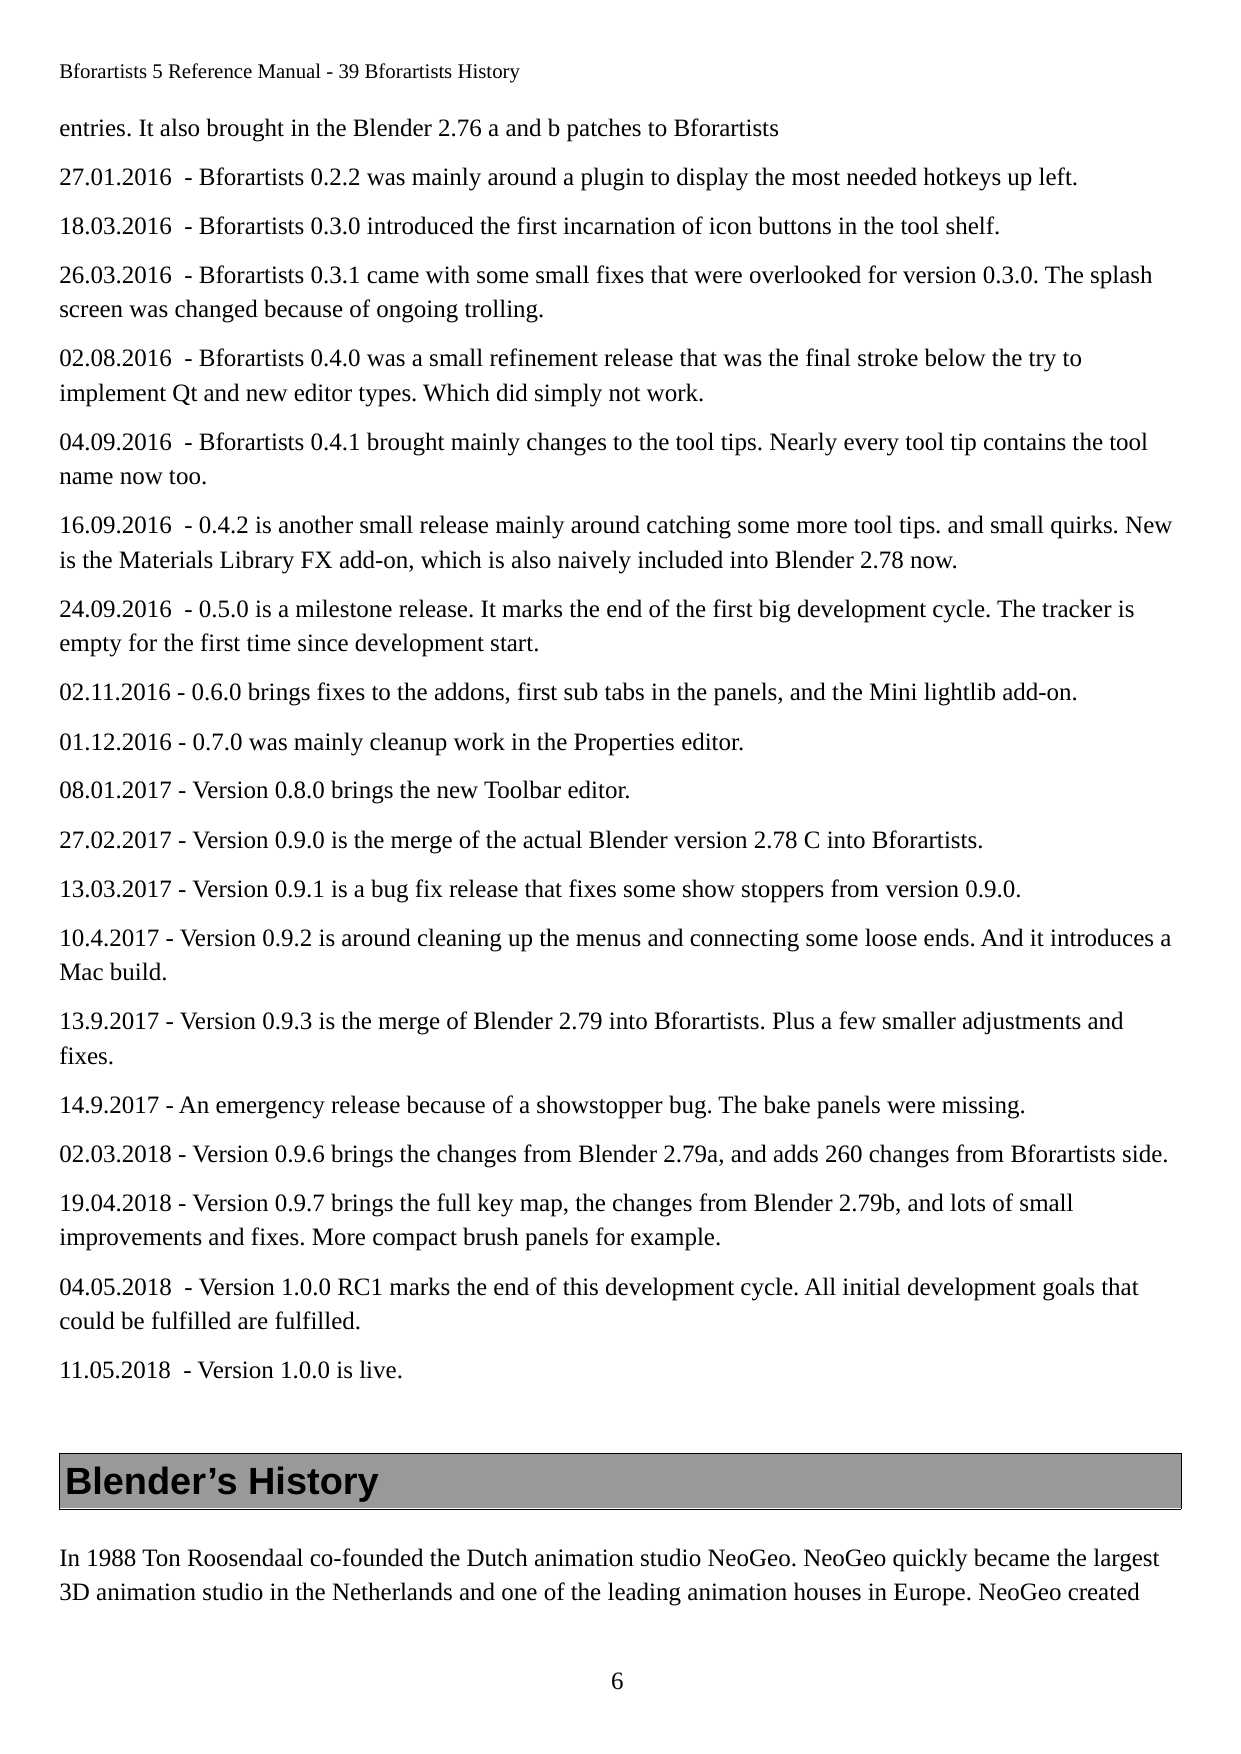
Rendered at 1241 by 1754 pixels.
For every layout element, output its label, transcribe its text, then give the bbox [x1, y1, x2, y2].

text 02.08.2016 - Bforartists 0.4.0 was a small refinement release that was the final stroke below the try to implement Qt and new editor types. Which did simply not work. [59, 343, 1181, 407]
text 10.4.2017 - Version 0.9.2 is around cleaning up the menus and connecting some loose ends. And it introduces a Mac build. [59, 923, 1181, 986]
text 26.03.2016 - Bforartists 0.3.1 came with some small fixes that were overlooked for version 0.3.0. The splash screen was changed because of ongoing trolling. [59, 260, 1181, 323]
table_header Blender’s History [60, 1454, 1181, 1508]
text In 1988 Ton Roosendaal co-founded the Dutch animation studio NeoGeo. NeoGeo quickly became the largest 3D animation studio in the Netherlands and one of the leading animation houses in Europe. NeoGeo created [59, 1510, 1181, 1606]
text 13.03.2017 - Version 0.9.1 is a bug fix release that fixes some show stoppers from version 0.9.0. [59, 874, 1181, 902]
text 02.03.2018 - Version 0.9.6 brings the changes from Blender 2.79a, and adds 260 changes from Bforartists side. [59, 1139, 1181, 1168]
text 11.05.2018 - Version 1.0.0 is live. [59, 1355, 1181, 1384]
text 02.11.2016 - 0.6.0 brings fixes to the addons, first sub tabs in the panels, and the Mini lightlib add-on. [59, 677, 1181, 706]
text 27.01.2016 - Bforartists 0.2.2 was mainly around a plugin to display the most needed hotkeys up left. [59, 162, 1181, 190]
text 13.9.2017 - Version 0.9.3 is the merge of Blender 2.79 into Bforartists. Plus a few smaller adjustments and fixes. [59, 1006, 1181, 1069]
text 08.01.2017 - Version 0.8.0 brings the new Toolbar editor. [59, 776, 1181, 804]
text 19.04.2018 - Version 0.9.7 brings the full key map, the changes from Blender 2.79b, and lots of small improvements and fixes. More compact brush panels for example. [59, 1188, 1181, 1251]
text 04.05.2018 - Version 1.0.0 RC1 marks the end of this development cycle. All initial development goals that could be fulfilled are fulfilled. [59, 1272, 1181, 1335]
text 24.09.2016 - 0.5.0 is a milestone release. It marks the end of the first big development cycle. The tracker is empty for the first time since development start. [59, 594, 1181, 657]
text 16.09.2016 - 0.4.2 is another small release mainly around catching some more tool tips. and small quirks. New is the Materials Library FX add-on, which is also naively included into Blender 2.78 now. [59, 510, 1181, 574]
text entries. It also brought in the Blender 2.76 a and b patches to Bforartists [59, 113, 1181, 141]
text 14.9.2017 - An emergency release because of a showstopper bug. The bake panels were missing. [59, 1090, 1181, 1119]
text 01.12.2016 - 0.7.0 was mainly cleanup work in the Properties editor. [59, 727, 1181, 755]
text 04.09.2016 - Bforartists 0.4.1 brought mainly changes to the tool tips. Nearly every tool tip contains the tool name now too. [59, 427, 1181, 490]
text 27.02.2017 - Version 0.9.0 is the merge of the actual Blender version 2.78 C into Bforartists. [59, 825, 1181, 853]
text 18.03.2016 - Bforartists 0.3.0 introduced the first incarnation of icon buttons in the tool shelf. [59, 211, 1181, 239]
